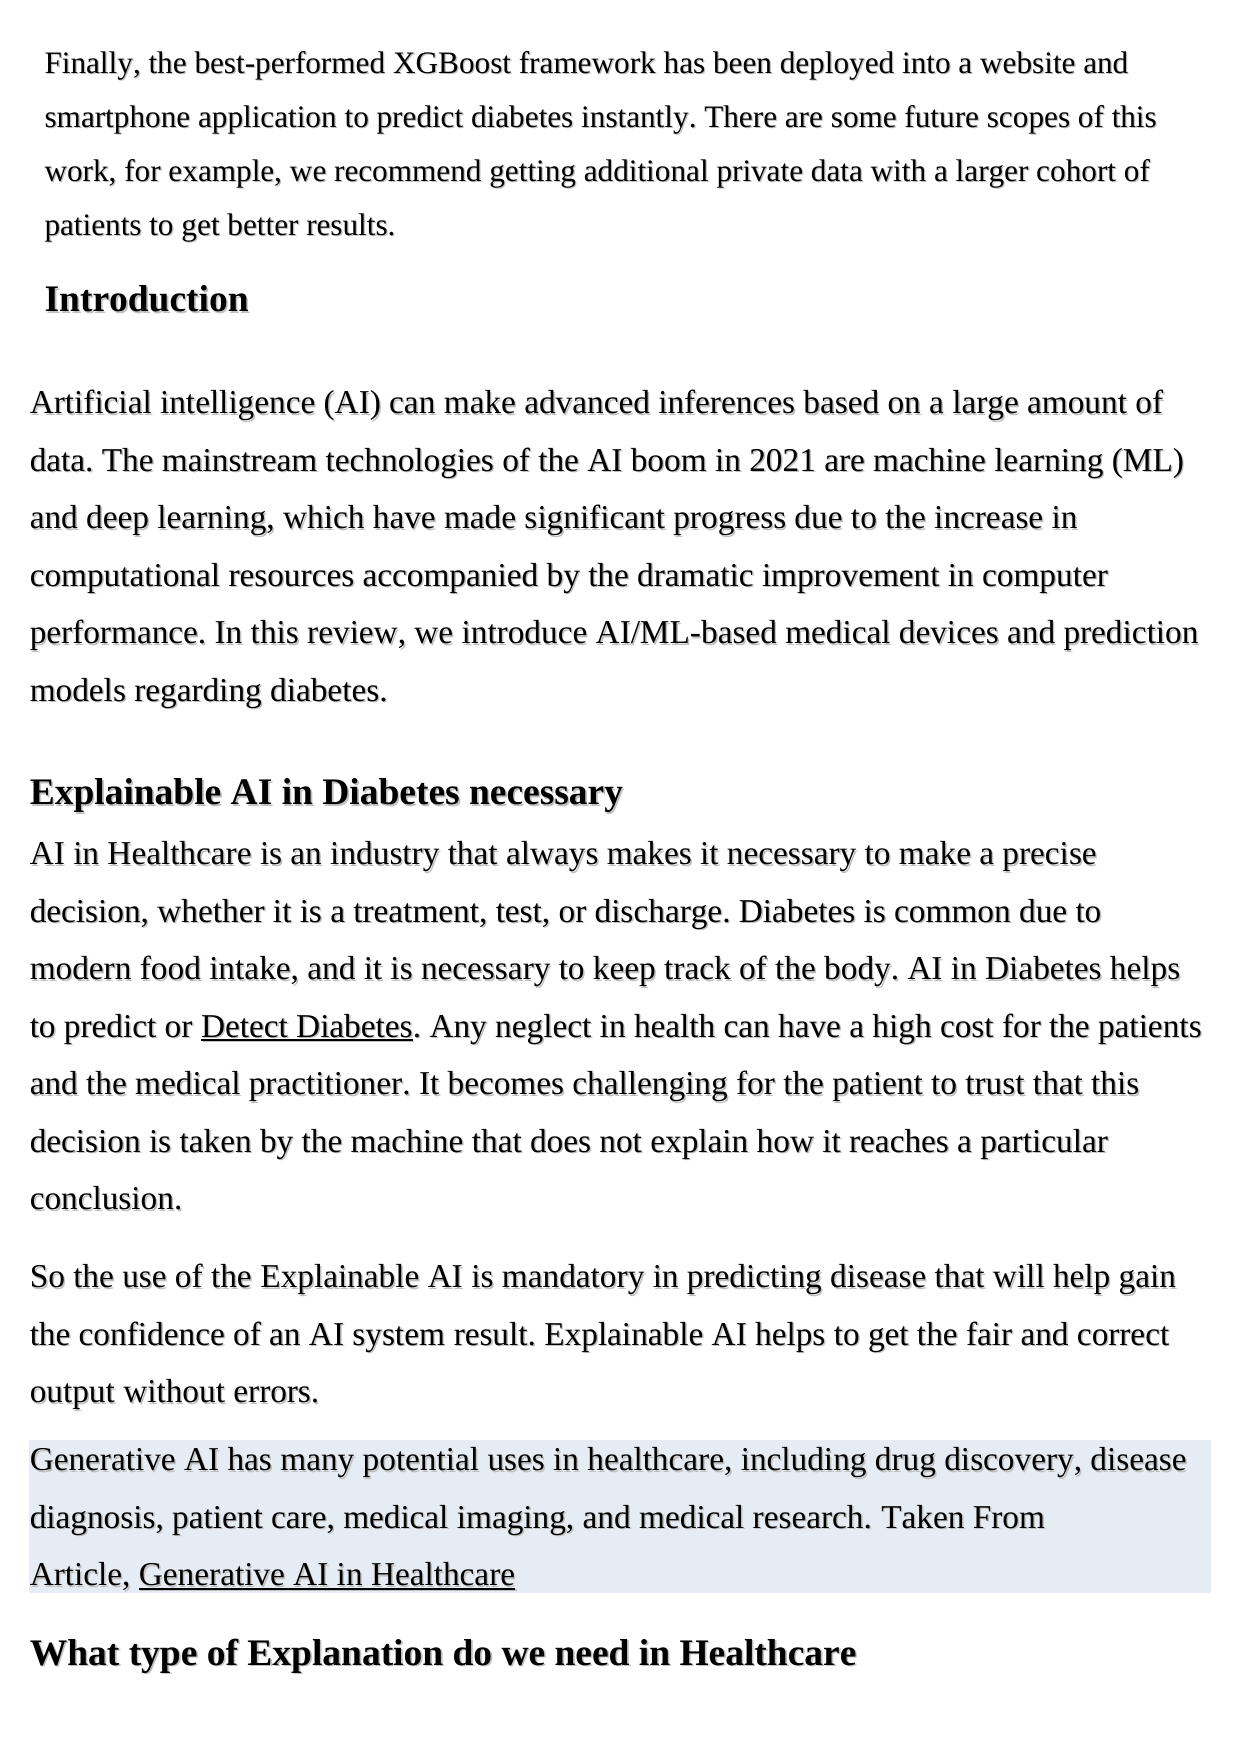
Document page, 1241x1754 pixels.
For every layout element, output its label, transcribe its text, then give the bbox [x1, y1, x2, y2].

subtitle Explainable AI in Diabetes necessary [29, 769, 1211, 813]
text Generative AI has many potential uses in healthcare, including drug discovery, disease diagnosis, patient care, medical imaging, and medical research. Taken From Article, Generative AI in Healthcare [29, 1440, 1211, 1593]
text Introduction [44, 276, 1211, 319]
text So the use of the Explainable AI is mandatory in predicting disease that will help gain the confidence of an AI system result. Explainable AI helps to get the fair and correct output without errors. [29, 1257, 1211, 1410]
text Artificial intelligence (AI) can make advanced inferences based on a large amount of data. The mainstream technologies of the AI boom in 2021 are machine learning (ML) and deep learning, which have made significant progress due to the increase in computational resources accompanied by the dramatic improvement in computer performance. In this review, we introduce AI/ML-based medical devices and prediction models regarding diabetes. [29, 383, 1211, 709]
text Finally, the best‐performed XGBoost framework has been deployed into a website and smartphone application to predict diabetes instantly. There are some future scopes of this work, for example, we recommend getting additional private data with a larger cohort of patients to get better results. [44, 44, 1211, 242]
subtitle What type of Explanation do we need in Healthcare [29, 1623, 1211, 1673]
text AI in Healthcare is an industry that always makes it necessary to make a precise decision, whether it is a treatment, test, or discharge. Diabetes is common due to modern food intake, and it is necessary to keep track of the body. AI in Diabetes helps to predict or Detect Diabetes. Any neglect in health can have a high cost for the patients and the medical practitioner. It becomes challenging for the patient to trust that this decision is taken by the machine that does not explain how it reaches a particular conclusion. [29, 833, 1211, 1217]
